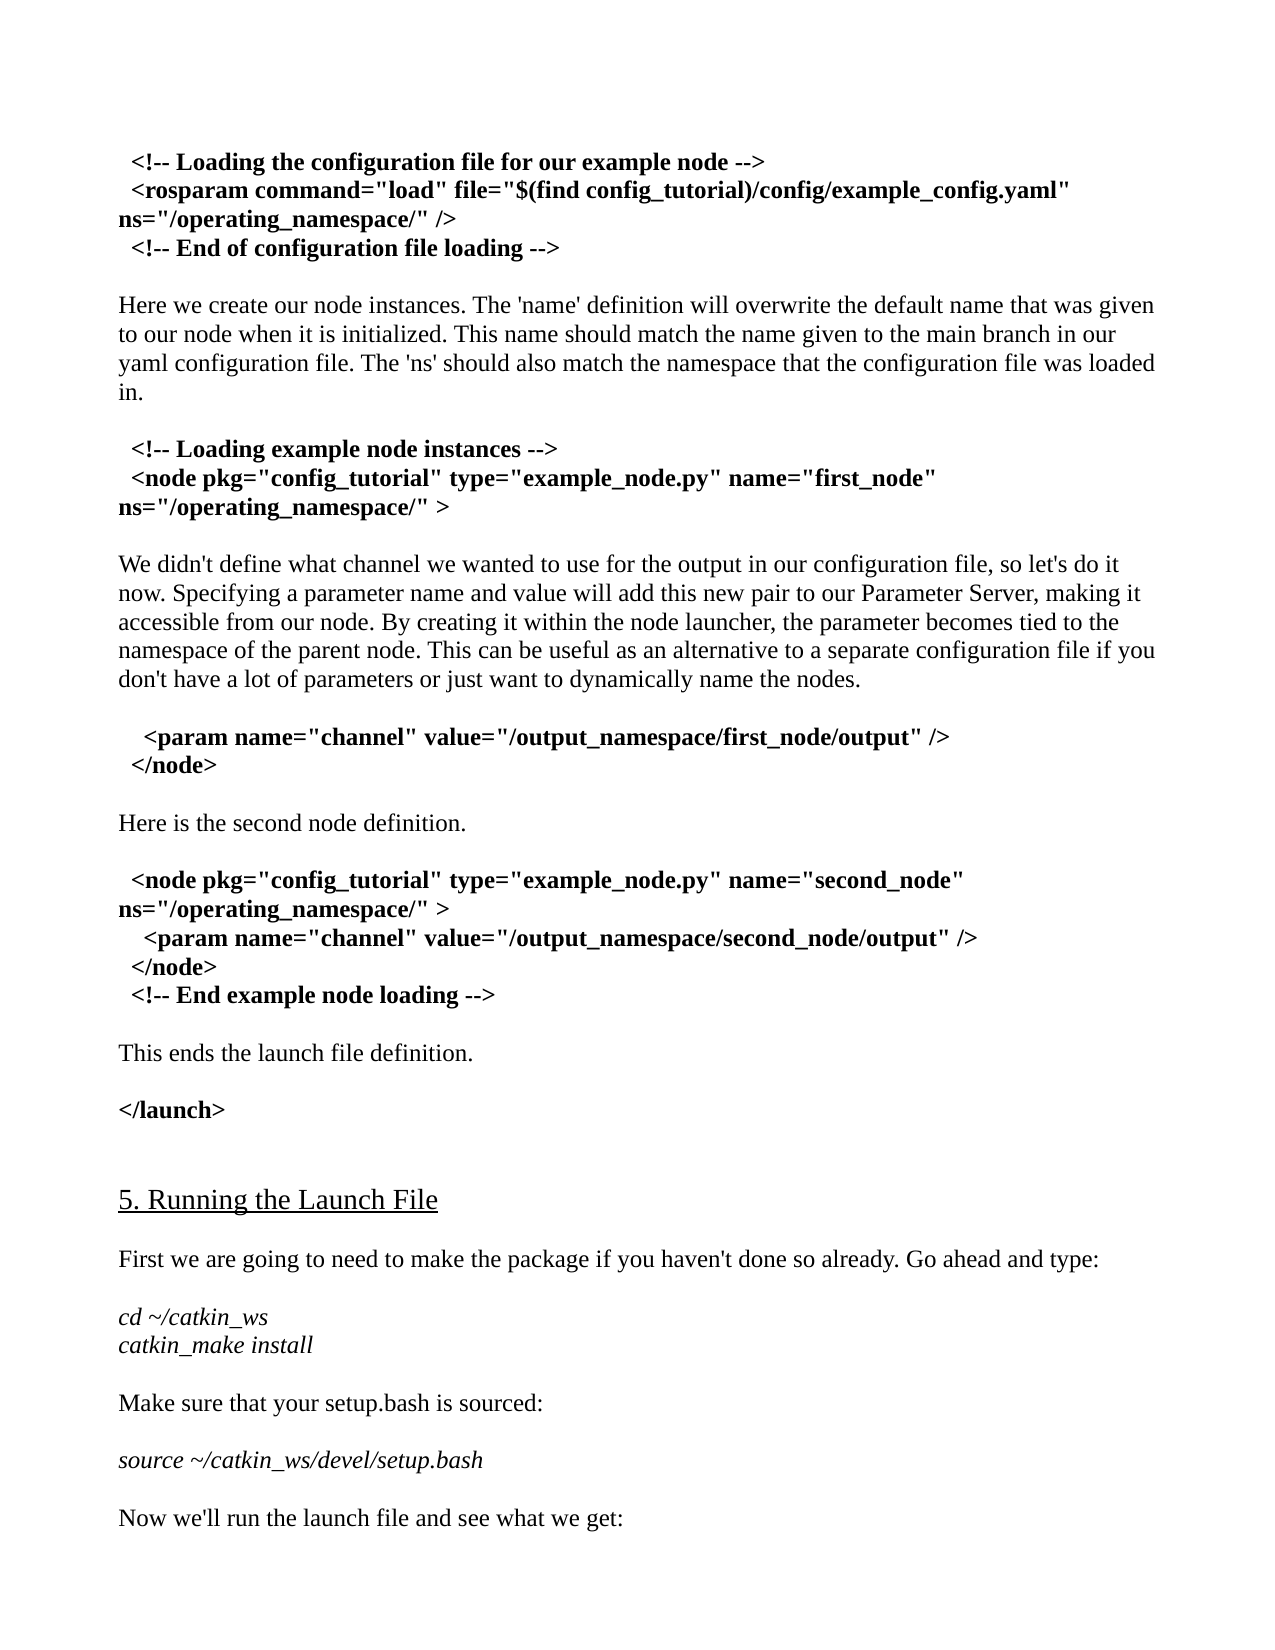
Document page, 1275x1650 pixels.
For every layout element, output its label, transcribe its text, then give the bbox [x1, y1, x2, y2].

text <!-- End of configuration file loading --> [118, 233, 1157, 262]
text <!-- End example node loading --> [118, 981, 1157, 1009]
text <rosparam command="load" file="$(find config_tutorial)/config/example_config.yaml" ns="/operating_namespace/" /> [118, 176, 1157, 233]
text Here is the second node definition. [118, 808, 1157, 837]
text 5. Running the Launch File [118, 1182, 1157, 1215]
text <node pkg="config_tutorial" type="example_node.py" name="second_node" ns="/operating_namespace/" > [118, 866, 1157, 923]
text </node> [118, 952, 1157, 981]
text <param name="channel" value="/output_namespace/second_node/output" /> [118, 923, 1157, 952]
text </node> [118, 751, 1157, 779]
text This ends the launch file definition. [118, 1038, 1157, 1067]
text <!-- Loading example node instances --> [118, 434, 1157, 463]
text </launch> [118, 1096, 1157, 1124]
text First we are going to need to make the package if you haven't done so already. Go ahead and type: [118, 1244, 1157, 1273]
text Now we'll run the launch file and see what we get: [118, 1503, 1157, 1532]
text Here we create our node instances. The 'name' definition will overwrite the default name that was given to our node when it is initialized. This name should match the name given to the main branch in our yaml configuration file. The 'ns' should also match the namespace that the configuration file was loaded in. [118, 291, 1157, 406]
text cd ~/catkin_ws [118, 1302, 1157, 1330]
text <node pkg="config_tutorial" type="example_node.py" name="first_node" ns="/operating_namespace/" > [118, 463, 1157, 521]
text <param name="channel" value="/output_namespace/first_node/output" /> [118, 722, 1157, 751]
text source ~/catkin_ws/devel/setup.bash [118, 1445, 1157, 1474]
text <!-- Loading the configuration file for our example node --> [118, 147, 1157, 176]
text Make sure that your setup.bash is sourced: [118, 1388, 1157, 1417]
text We didn't define what channel we wanted to use for the output in our configuration file, so let's do it now. Specifying a parameter name and value will add this new pair to our Parameter Server, making it accessible from our node. By creating it within the node launcher, the parameter becomes tied to the namespace of the parent node. This can be useful as an alternative to a separate configuration file if you don't have a lot of parameters or just want to dynamically name the nodes. [118, 549, 1157, 693]
text catkin_make install [118, 1330, 1157, 1359]
